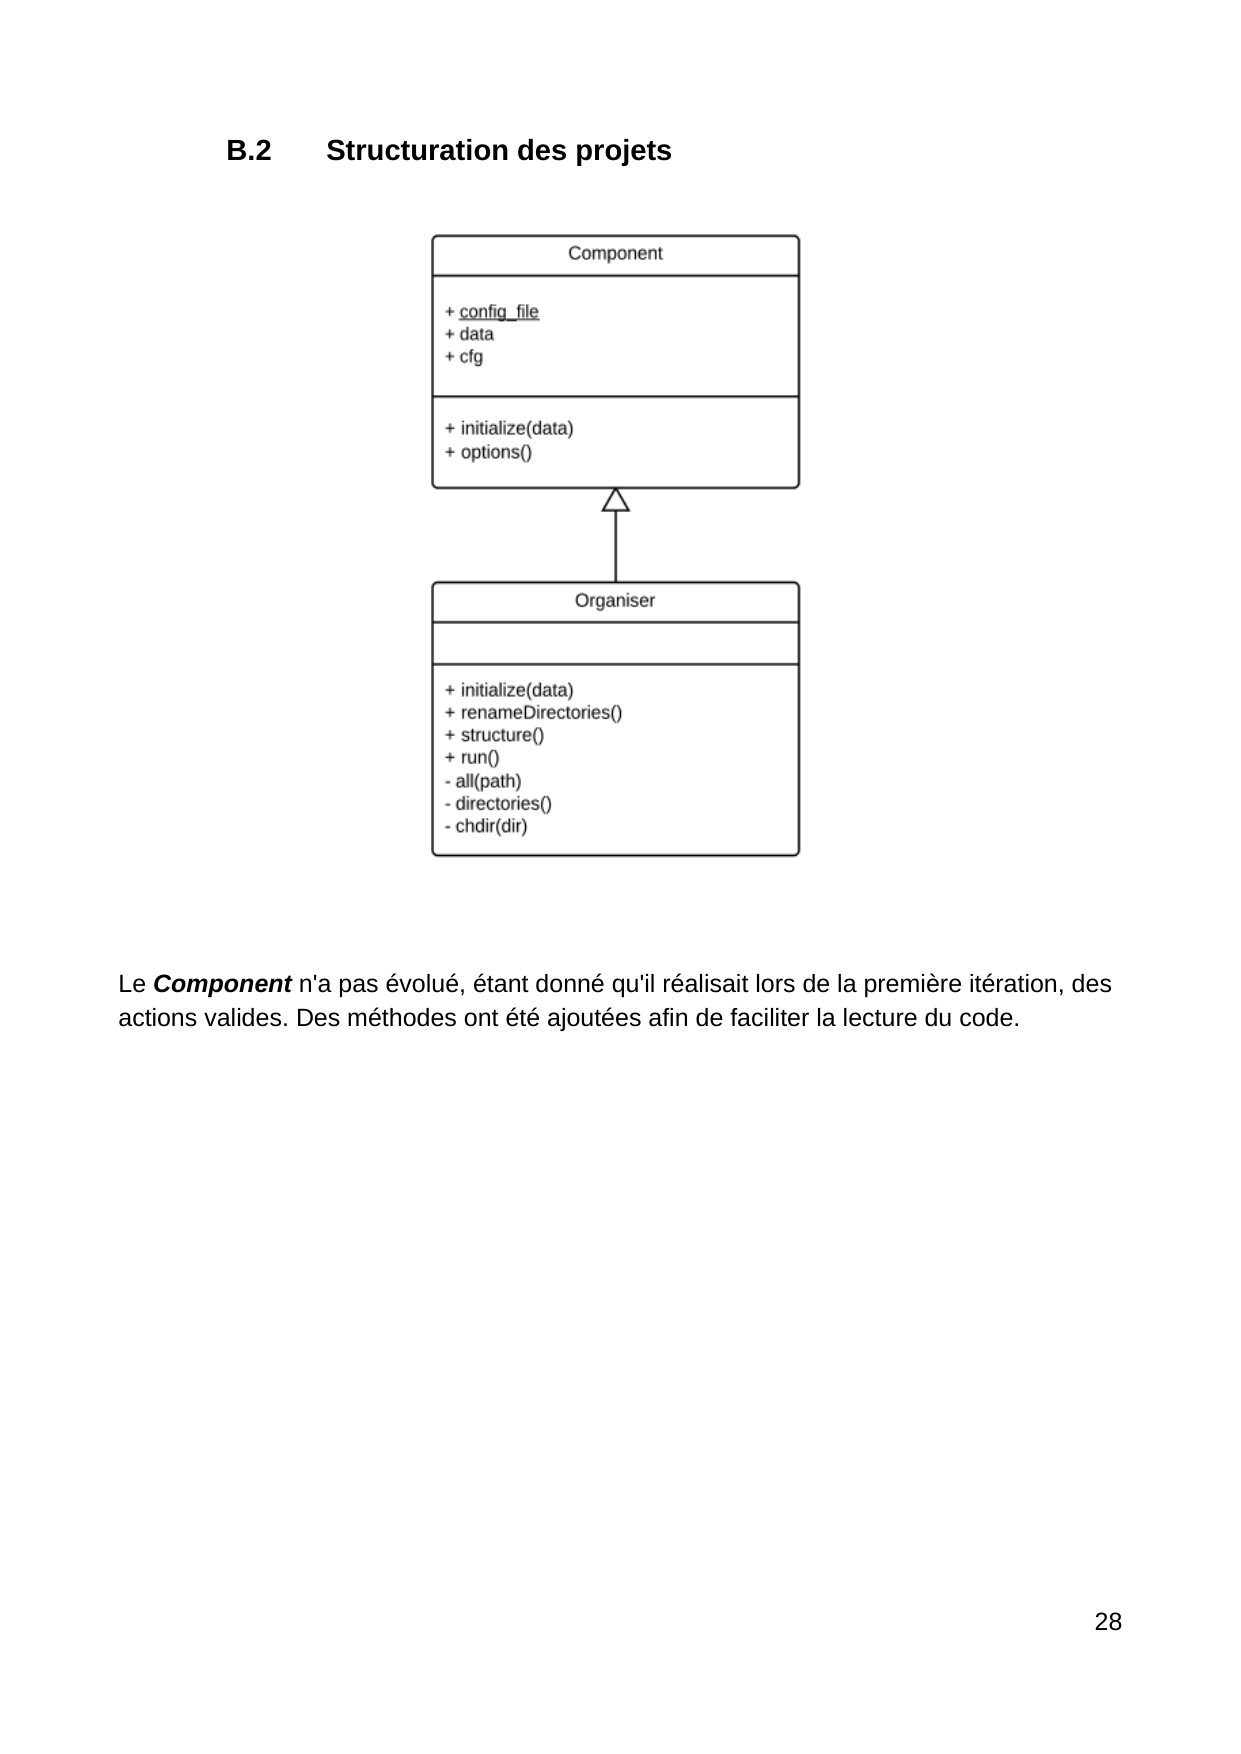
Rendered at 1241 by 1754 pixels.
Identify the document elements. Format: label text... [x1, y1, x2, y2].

subtitle Structuration des projets [178, 133, 1122, 166]
picture [411, 208, 829, 890]
text Le Component n'a pas évolué, étant donné qu'il réalisait lors de la première itération, des actions valides. Des méthodes ont été ajoutées afin de faciliter la lecture du code. [118, 969, 1122, 1032]
